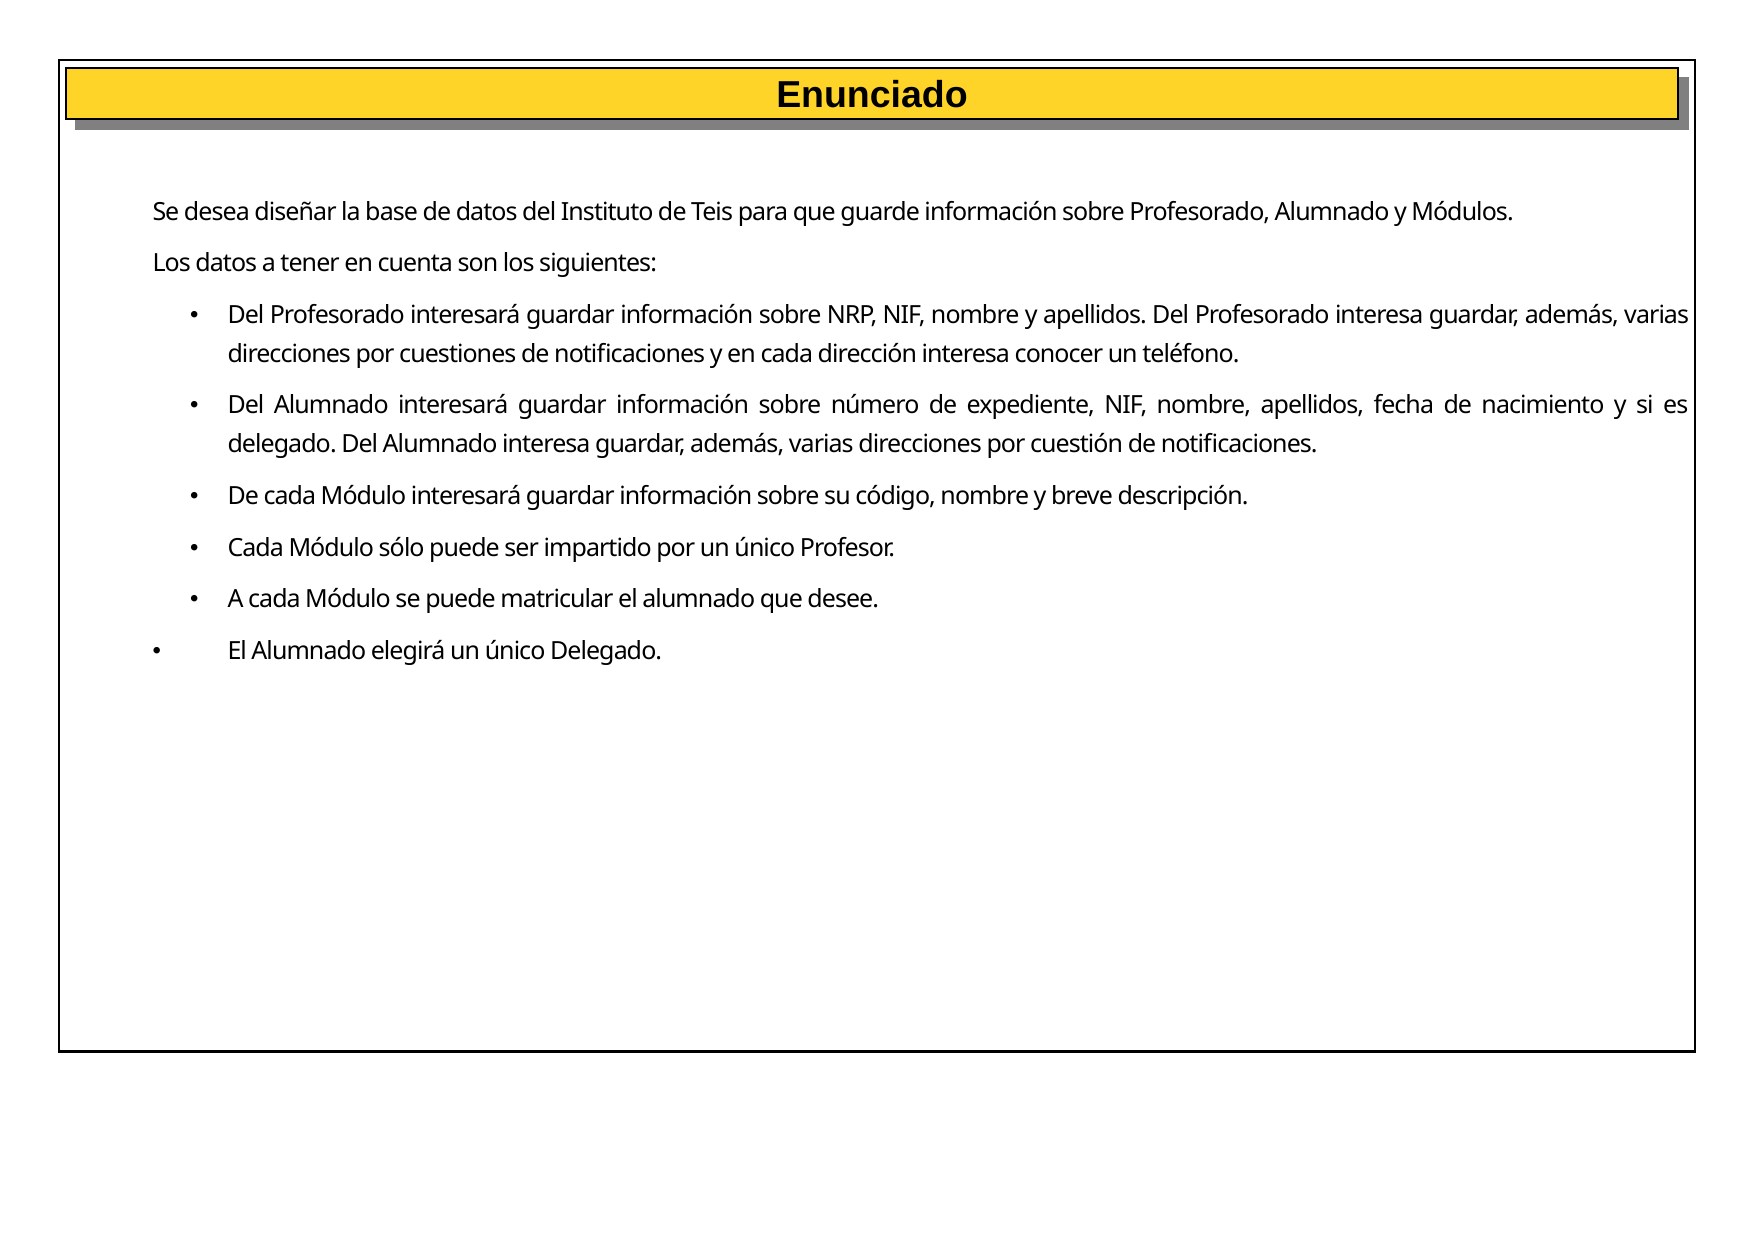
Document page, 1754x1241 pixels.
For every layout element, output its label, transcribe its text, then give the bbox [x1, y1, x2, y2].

table_header Enunciado [60, 61, 1694, 136]
table_cell Se desea diseñar la base de datos del Instituto de Teis para que guarde información sobre Profesorado, Alumnado y Módulos. Los datos a tener en cuenta son los siguientes: Del Profesorado interesará guardar información sobre NRP, NIF, nombre y apellidos. Del Profesorado interesa guardar, además, varias direcciones por cuestiones de notificaciones y en cada dirección interesa conocer un teléfono. Del Alumnado interesará guardar información sobre número de expediente, NIF, nombre, apellidos, fecha de nacimiento y si es delegado. Del Alumnado interesa guardar, además, varias direcciones por cuestión de notificaciones. De cada Módulo interesará guardar información sobre su código, nombre y breve descripción. Cada Módulo sólo puede ser impartido por un único Profesor. A cada Módulo se puede matricular el alumnado que desee. El Alumnado elegirá un único Delegado. [60, 136, 1694, 1050]
